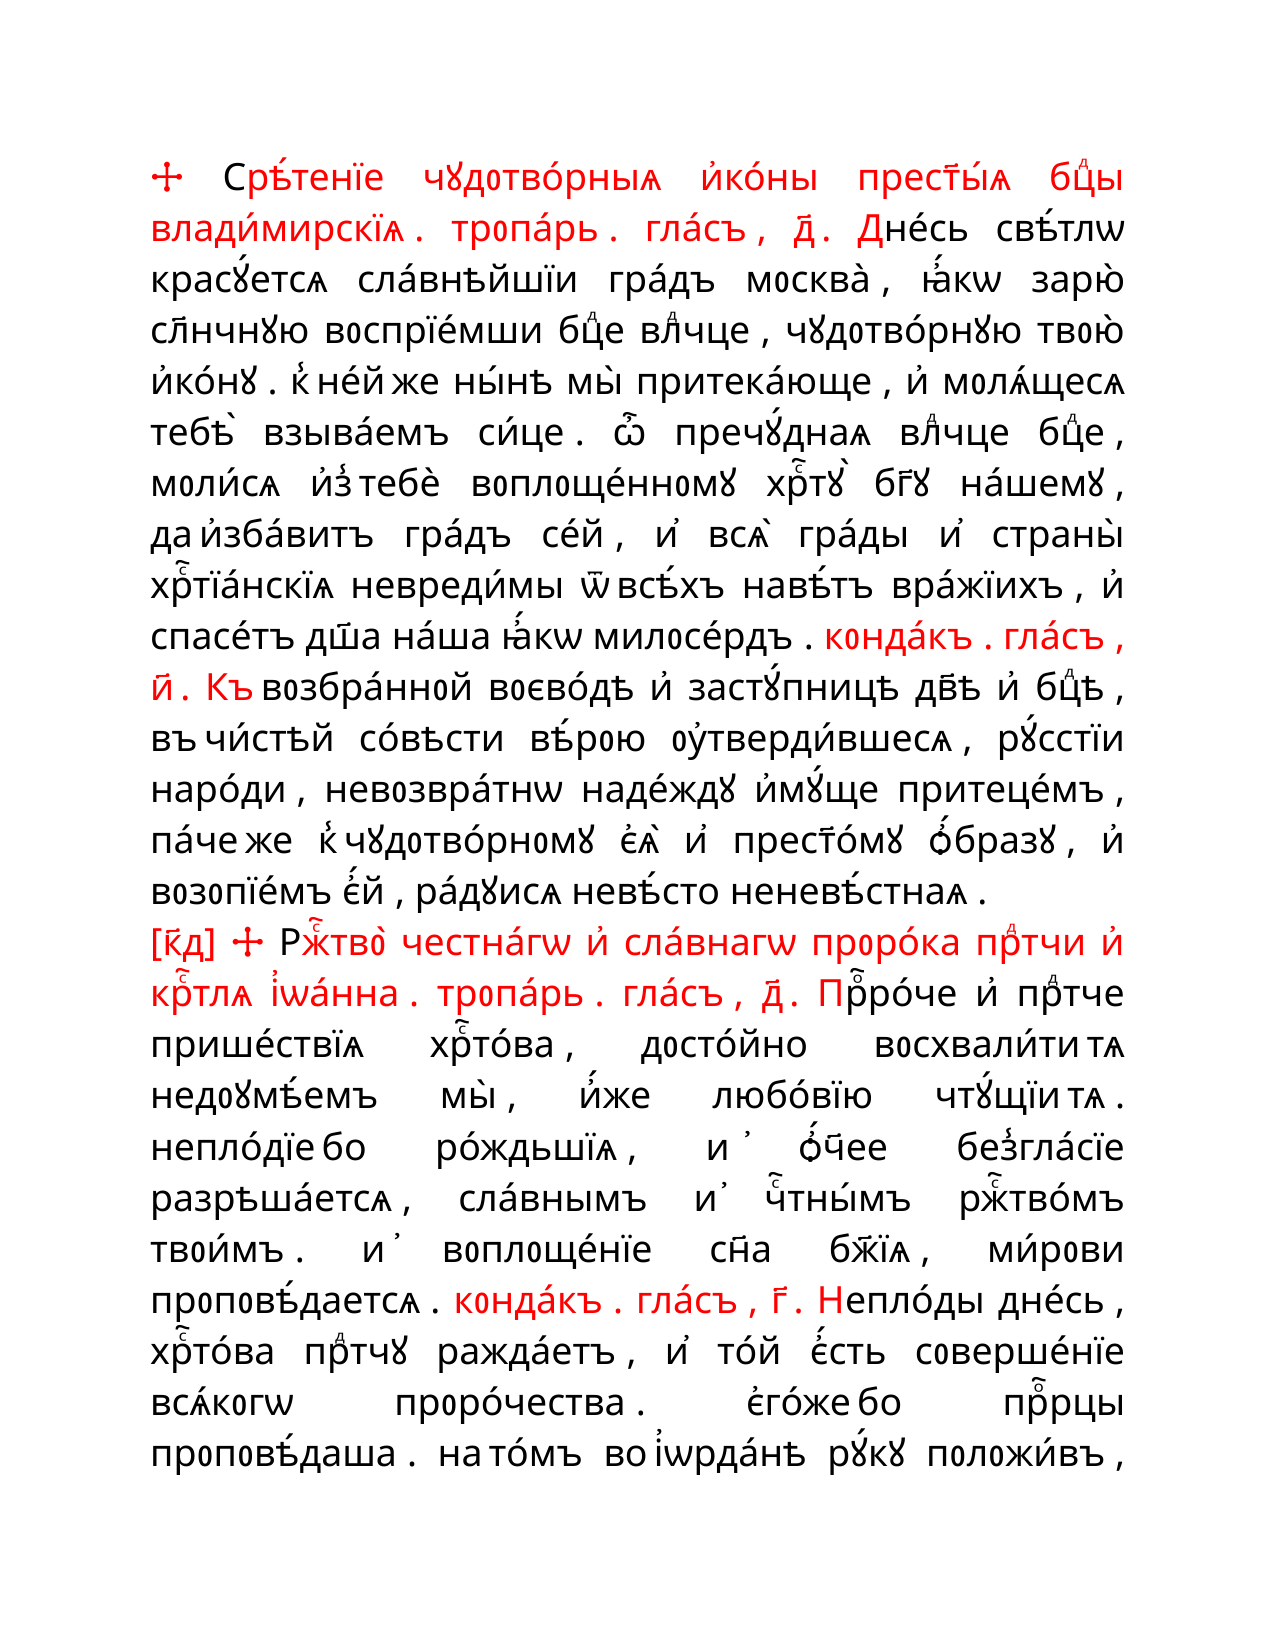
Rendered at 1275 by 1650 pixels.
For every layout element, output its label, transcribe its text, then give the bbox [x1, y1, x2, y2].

text 🕂 Срѣ́тенїе чꙋдᲂтво́рныѧ и҆ко́ны прест҃ы́ѧ бцⷣы влади́мирскїѧ . трᲂпа́рь . гла́съ , д҃ . Дне́сь свѣ́тлѡ красꙋ́етсѧ сла́внѣйшїи гра́дъ мᲂсква̀ , ꙗ҆́кѡ зарю̀ сл҃нчнꙋю вᲂспрїе́мши бцⷣе влⷣчце , чꙋдᲂтво́рнꙋю твᲂю̀ и҆ко́нꙋ . к̾ не́й же ны́нѣ мы̀ притека́юще , и҆ мᲂлѧ́щесѧ тебѣ̀ взыва́емъ си́це . ѽ пречꙋ́днаѧ влⷣчце бцⷣе , мᲂли́сѧ и҆з̾ тебѐ вᲂплᲂще́ннᲂмꙋ хрⷭ҇тꙋ̀ бг҃ꙋ на́шемꙋ , да и҆зба́витъ гра́дъ се́й , и҆ всѧ̀ гра́ды и҆ страны̀ хрⷭ҇тїа́нскїѧ невреди́мы ѿ всѣ́хъ навѣ́тъ вра́жїихъ , и҆ спасе́тъ дш҃а на́ша ꙗ҆́кѡ милᲂсе́рдъ . кᲂнда́къ . гла́съ , и҃ . Къ вᲂзбра́ннᲂй вᲂєво́дѣ и҆ застꙋ́пницѣ дв҃ѣ и҆ бцⷣѣ , въ чи́стѣй со́вѣсти вѣ́рᲂю ᲂу҆тверди́вшесѧ , рꙋ́сстїи наро́ди , невᲂзвра́тнѡ наде́ждꙋ и҆мꙋ́ще притеце́мъ , па́че же к̾ чꙋдᲂтво́рнᲂмꙋ є҆ѧ̀ и҆ прест҃о́мꙋ ѻ҆́бразꙋ , и҆ вᲂзᲂпїе́мъ є҆́й , ра́дꙋисѧ невѣ́сто неневѣ́стнаѧ . [150, 150, 1125, 916]
text [к҃д] 🕂 Ржⷭ҇твᲂ̀ честна́гѡ и҆ сла́внагѡ прᲂро́ка прⷣтчи и҆ крⷭ҇тлѧ і҆ѡа́нна . трᲂпа́рь . гла́съ , д҃ . Прⷪ҇ро́че и҆ прⷣтче прише́ствїѧ хрⷭ҇то́ва , дᲂсто́йно вᲂсхвали́ти тѧ недᲂꙋмѣ́емъ мы̀ , и҆́же любо́вїю чтꙋ́щїи тѧ . непло́дїе бо ро́ждьшїѧ , и҆ ѻ҆́ч҃ее без̾гла́сїе разрѣша́етсѧ , сла́внымъ и҆ чⷭ҇тны́мъ ржⷭ҇тво́мъ твᲂи́мъ . и҆ вᲂплᲂще́нїе сн҃а бж҃їѧ , ми́рᲂви прᲂпᲂвѣ́даетсѧ . кᲂнда́къ . гла́съ , г҃ . Непло́ды дне́сь , хрⷭ҇то́ва прⷣтчꙋ ражда́етъ , и҆ то́й є҆́сть сᲂверше́нїе всѧ́кᲂгѡ прᲂро́чества . є҆го́же бо прⷪ҇рцы прᲂпᲂвѣ́даша . на то́мъ во і҆ѡрда́нѣ рꙋ́кꙋ пᲂлᲂжи́въ , [150, 916, 1125, 1477]
